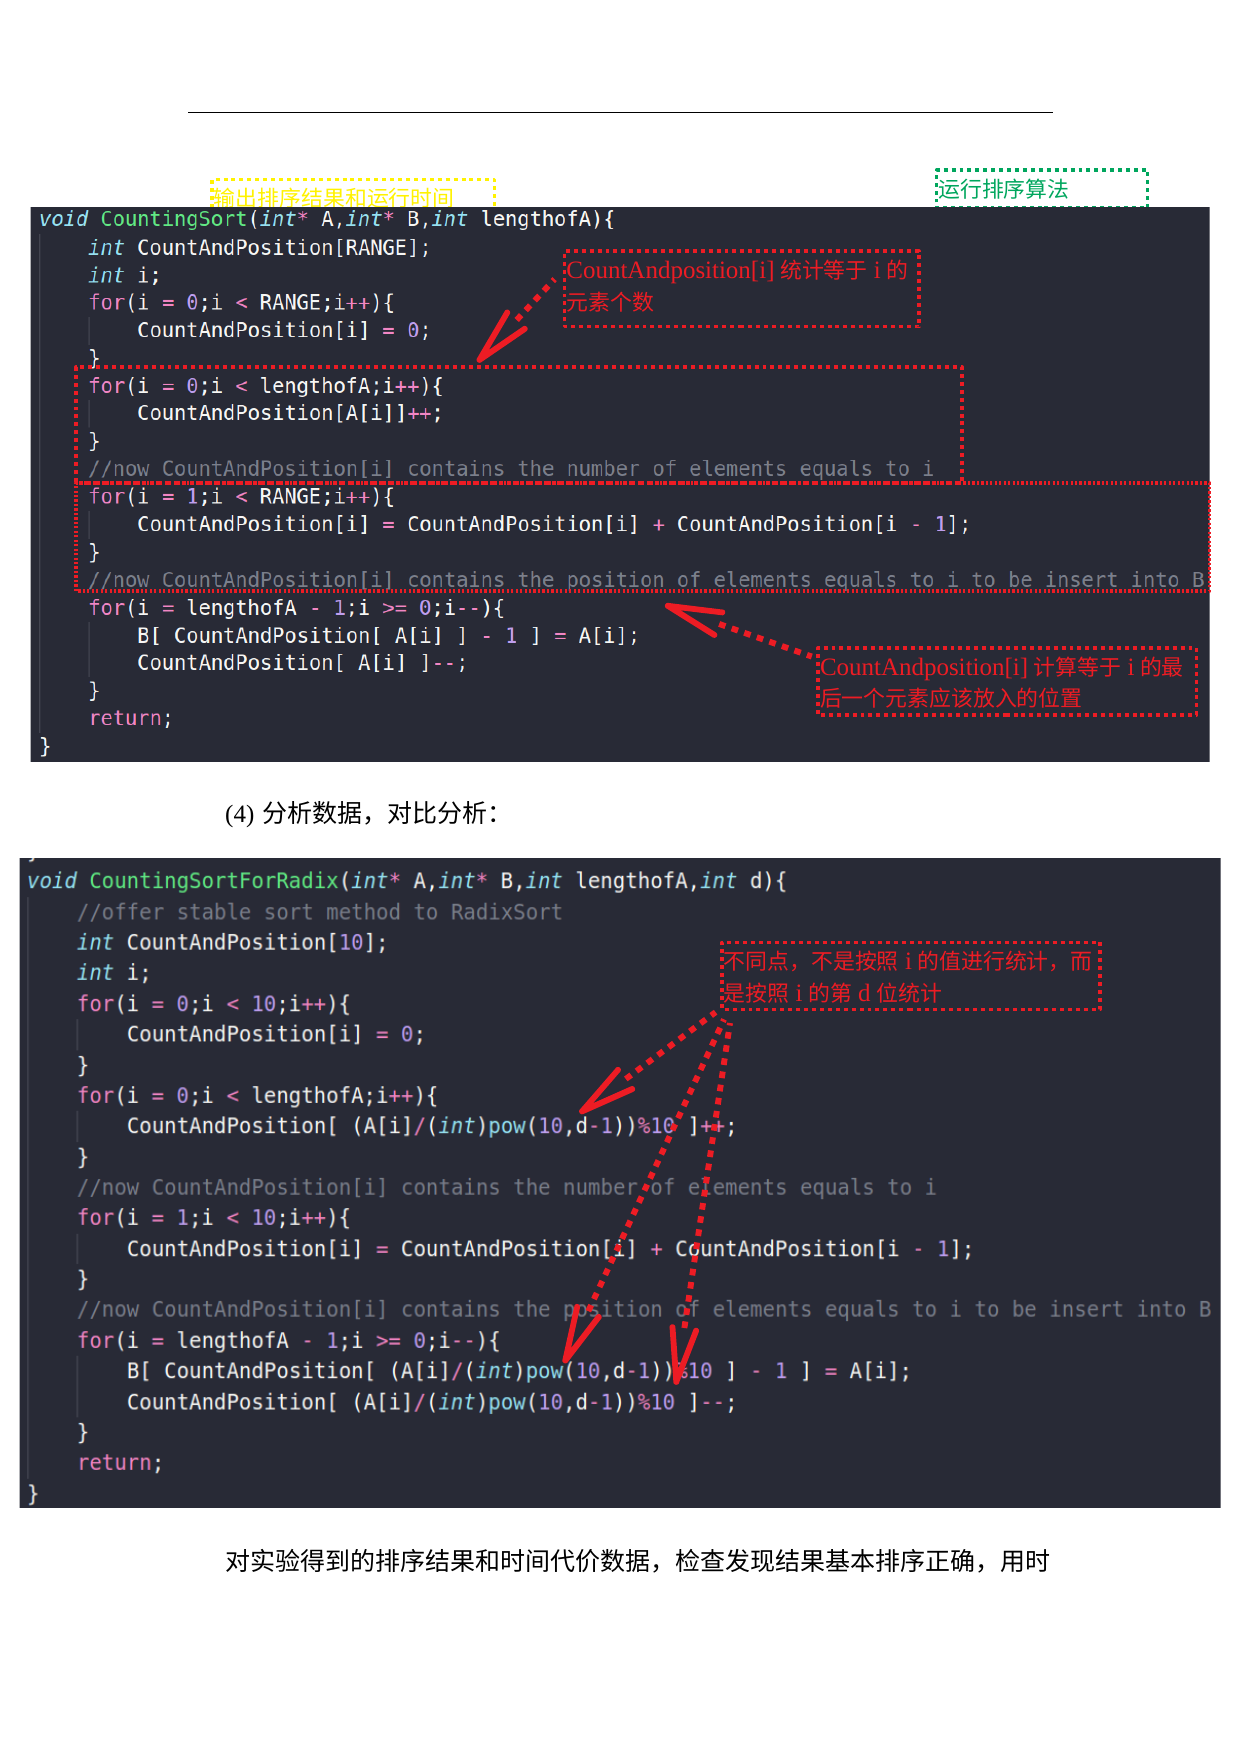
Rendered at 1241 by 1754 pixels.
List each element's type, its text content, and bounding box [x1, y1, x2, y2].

list 分析数据，对比分析： [365, 194, 393, 207]
list 分析数据，对比分析： [452, 194, 1053, 207]
text 对实验得到的排序结果和时间代价数据，检查发现结果基本排序正确，用时 [187, 1508, 1053, 1592]
list 分析数据，对比分析： [225, 194, 253, 207]
picture [19, 858, 1221, 1508]
text [187, 844, 1053, 858]
list 分析数据，对比分析： [225, 762, 1053, 844]
list 分析数据，对比分析： [394, 194, 427, 207]
picture [30, 207, 1210, 762]
list 分析数据，对比分析： [292, 194, 333, 207]
